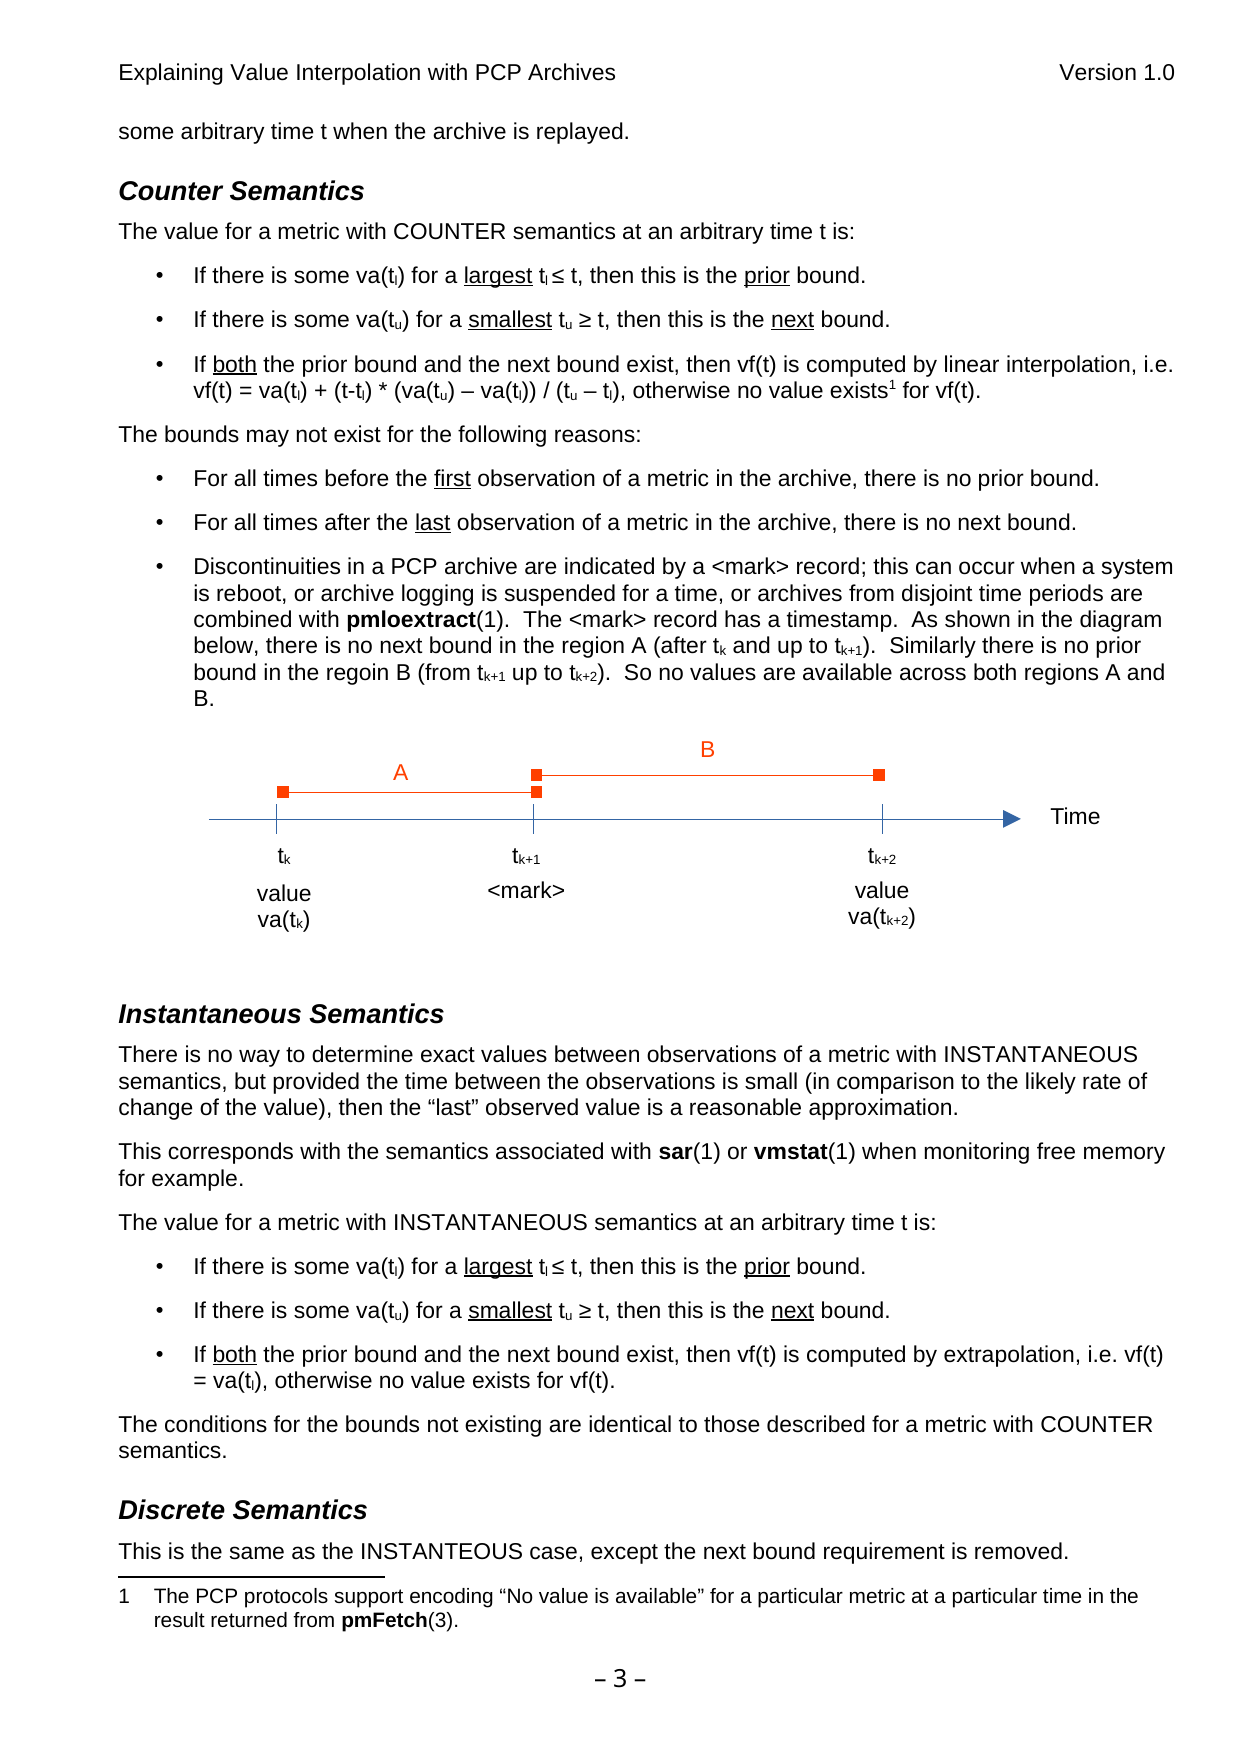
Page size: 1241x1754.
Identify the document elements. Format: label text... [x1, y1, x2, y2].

text The conditions for the bounds not existing are identical to those described for a metric with COUNTER semantics. [118, 1411, 1181, 1464]
list If there is some va(tl) for a largest tl ≤ t, then this is the prior bound. [156, 262, 1181, 289]
text This is the same as the INSTANTEOUS case, except the next bound requirement is removed. [118, 1538, 1181, 1564]
text There is no way to determine exact values between observations of a metric with INSTANTANEOUS semantics, but provided the time between the observations is small (in comparison to the likely rate of change of the value), then the “last” observed value is a reasonable approximation. [118, 1041, 1181, 1120]
subtitle Discrete Semantics [118, 1494, 1181, 1525]
list For all times after the last observation of a metric in the archive, there is no next bound. [156, 509, 1181, 535]
list If there is some va(tl) for a largest tl ≤ t, then this is the prior bound. [156, 1253, 1181, 1279]
text The bounds may not exist for the following reasons: [118, 421, 1181, 447]
list For all times before the first observation of a metric in the archive, there is no prior bound. [156, 465, 1181, 491]
list If both the prior bound and the next bound exist, then vf(t) is computed by linear interpolation, i.e. vf(t) = va(tl) + (t-tl) * (va(tu) – va(tl)) / (tu – tl), otherwise no value exists for vf(t). [156, 351, 1181, 403]
subtitle Instantaneous Semantics [118, 998, 1181, 1029]
text The value for a metric with COUNTER semantics at an arbitrary time t is: [118, 218, 1181, 245]
subtitle Counter Semantics [118, 174, 1181, 206]
text The value for a metric with INSTANTANEOUS semantics at an arbitrary time t is: [118, 1208, 1181, 1235]
list If both the prior bound and the next bound exist, then vf(t) is computed by extrapolation, i.e. vf(t) = va(tl), otherwise no value exists for vf(t). [156, 1341, 1181, 1393]
list The PCP protocols support encoding “No value is available” for a particular metric at a particular time in the result returned from pmFetch(3). [118, 1583, 1181, 1631]
text some arbitrary time t when the archive is replayed. [118, 118, 1181, 144]
list If there is some va(tu) for a smallest tu ≥ t, then this is the next bound. [156, 306, 1181, 333]
text This corresponds with the semantics associated with sar(1) or vmstat(1) when monitoring free memory for example. [118, 1138, 1181, 1191]
list Discontinuities in a PCP archive are indicated by a <mark> record; this can occur when a system is reboot, or archive logging is suspended for a time, or archives from disjoint time periods are combined with pmloextract(1). The <mark> record has a timestamp. As shown in the diagram below, there is no next bound in the region A (after tk and up to tk+1). Similarly there is no prior bound in the regoin B (from tk+1 up to tk+2). So no values are available across both regions A and B. [156, 553, 1181, 711]
list If there is some va(tu) for a smallest tu ≥ t, then this is the next bound. [156, 1297, 1181, 1323]
